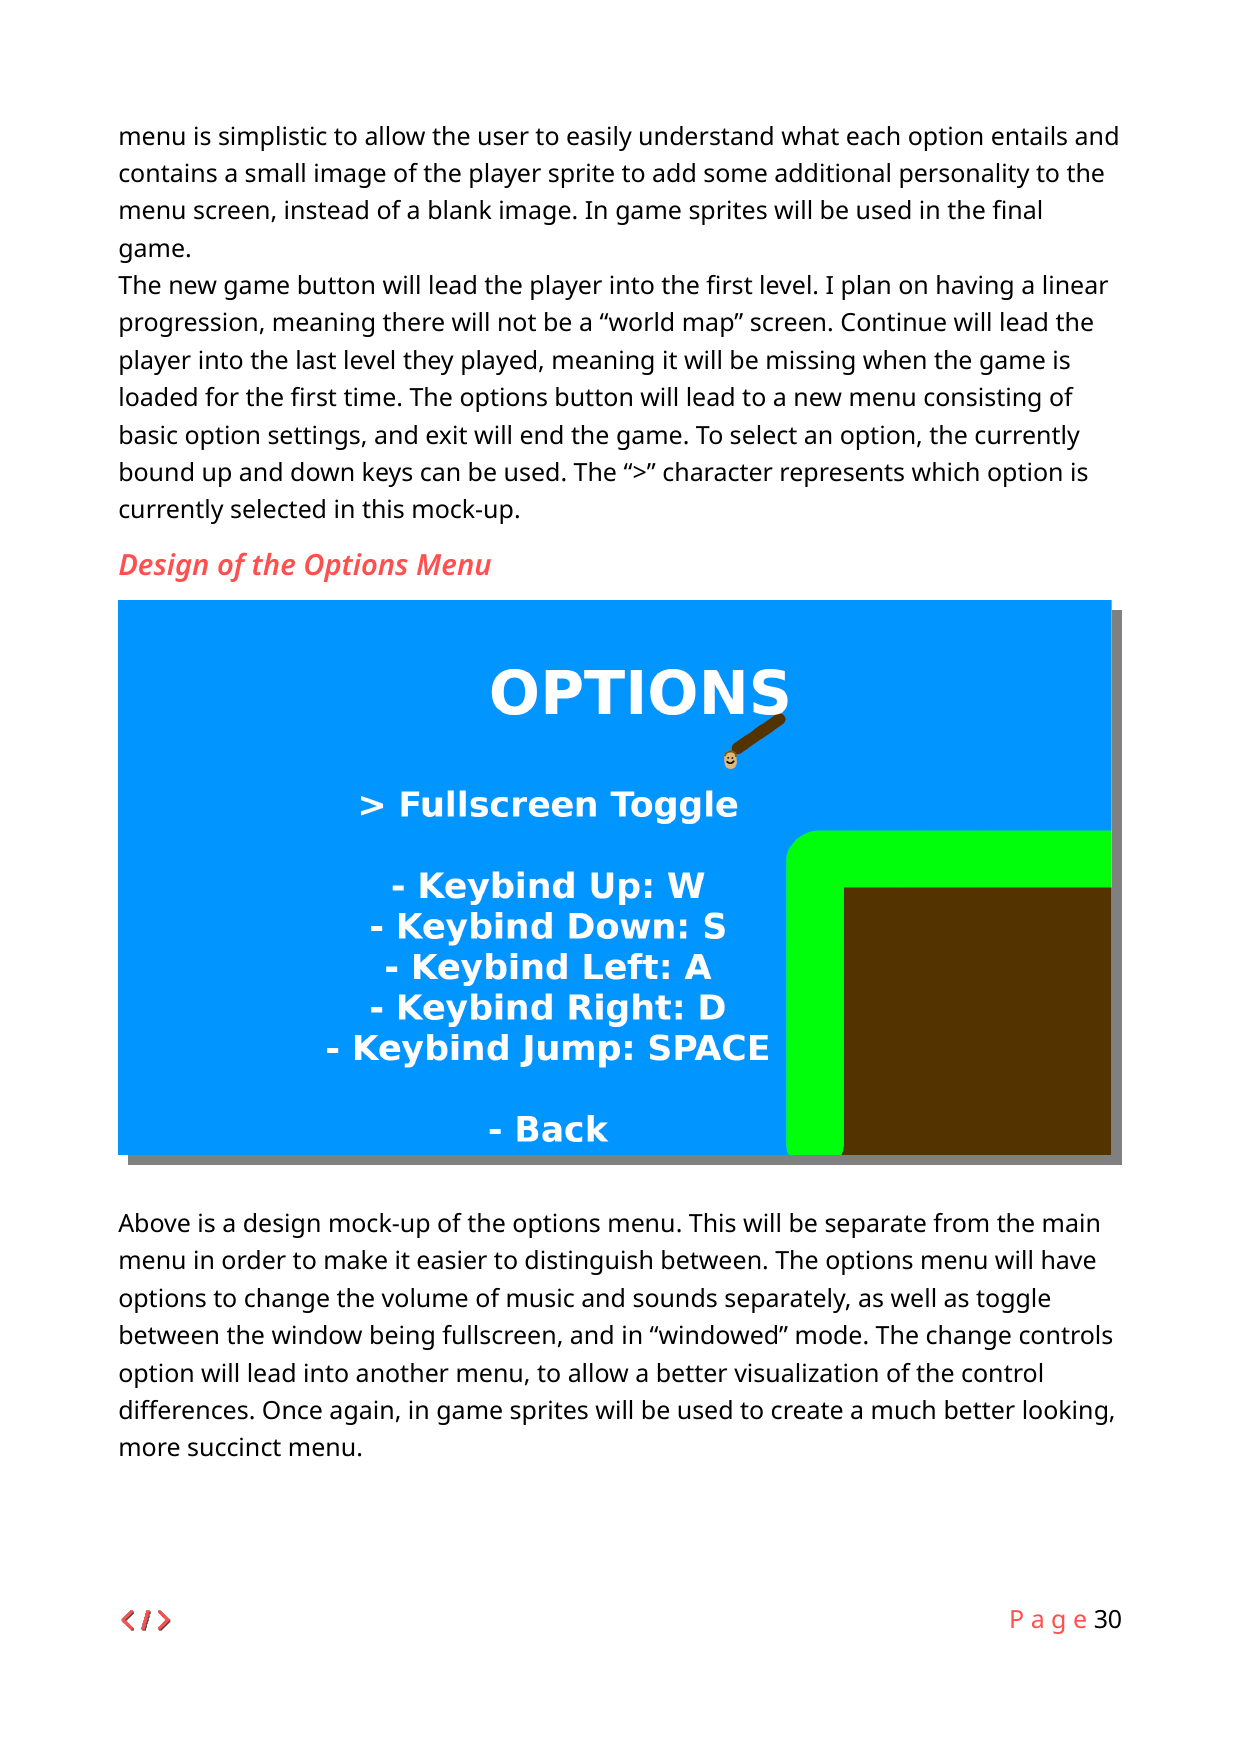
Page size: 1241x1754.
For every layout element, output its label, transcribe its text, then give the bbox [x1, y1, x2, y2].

text The new game button will lead the player into the first level. I plan on having a linear progression, meaning there will not be a “world map” screen. Continue will lead the player into the last level they played, meaning it will be missing when the game is loaded for the first time. The options button will lead to a new menu consisting of basic option settings, and exit will end the game. To select an option, the currently bound up and down keys can be used. The “>” character represents which option is currently selected in this mock-up. [118, 268, 1122, 526]
text menu is simplistic to allow the user to easily understand what each option entails and contains a small image of the player sprite to add some additional personality to the menu screen, instead of a blank image. In game sprites will be used in the final game. [118, 118, 1122, 264]
picture [118, 600, 1112, 1155]
picture [116, 1591, 175, 1649]
subtitle Design of the Options Menu [118, 544, 1122, 584]
text Above is a design mock-up of the options menu. This will be separate from the main menu in order to make it easier to distinguish between. The options menu will have options to change the volume of music and sounds separately, as well as toggle between the window being fullscreen, and in “windowed” mode. The change controls option will lead into another menu, to allow a better visualization of the control differences. Once again, in game sprites will be used to create a much better looking, more succinct menu. [118, 1155, 1122, 1464]
